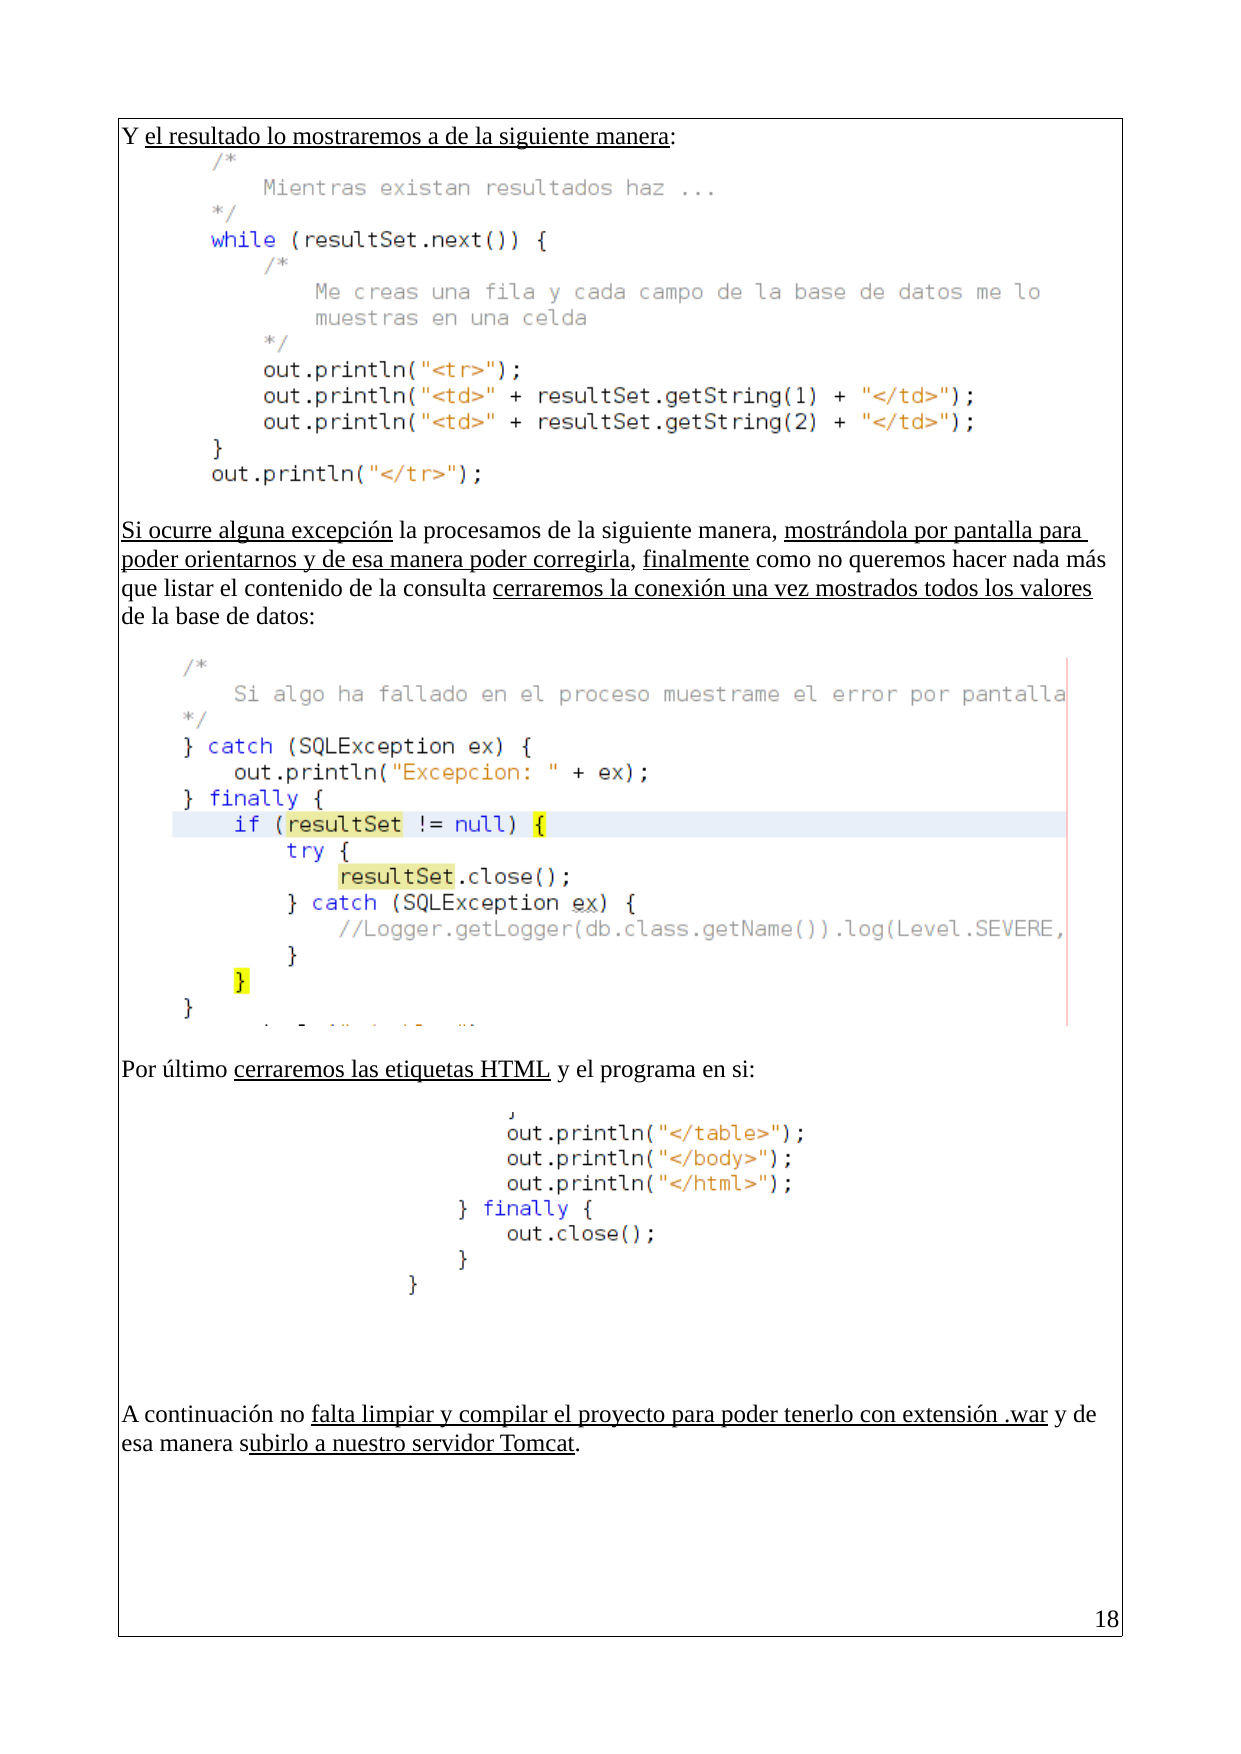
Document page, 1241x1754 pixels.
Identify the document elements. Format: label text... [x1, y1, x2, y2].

picture [200, 150, 1040, 487]
picture [389, 1112, 852, 1309]
text Si ocurre alguna excepción la procesamos de la siguiente manera, mostrándola por pantalla para poder orientarnos y de esa manera poder corregirla, finalmente como no queremos hacer nada más que listar el contenido de la consulta cerraremos la conexión una vez mostrados todos los valores de la base de datos: [121, 515, 1119, 630]
text A continuación no falta limpiar y compilar el proyecto para poder tenerlo con extensión .war y de esa manera subirlo a nuestro servidor Tomcat. [121, 1399, 1119, 1457]
text Por último cerraremos las etiquetas HTML y el programa en si: [121, 1054, 1119, 1083]
picture [172, 658, 1068, 1026]
text Y el resultado lo mostraremos a de la siguiente manera: [121, 121, 1119, 150]
